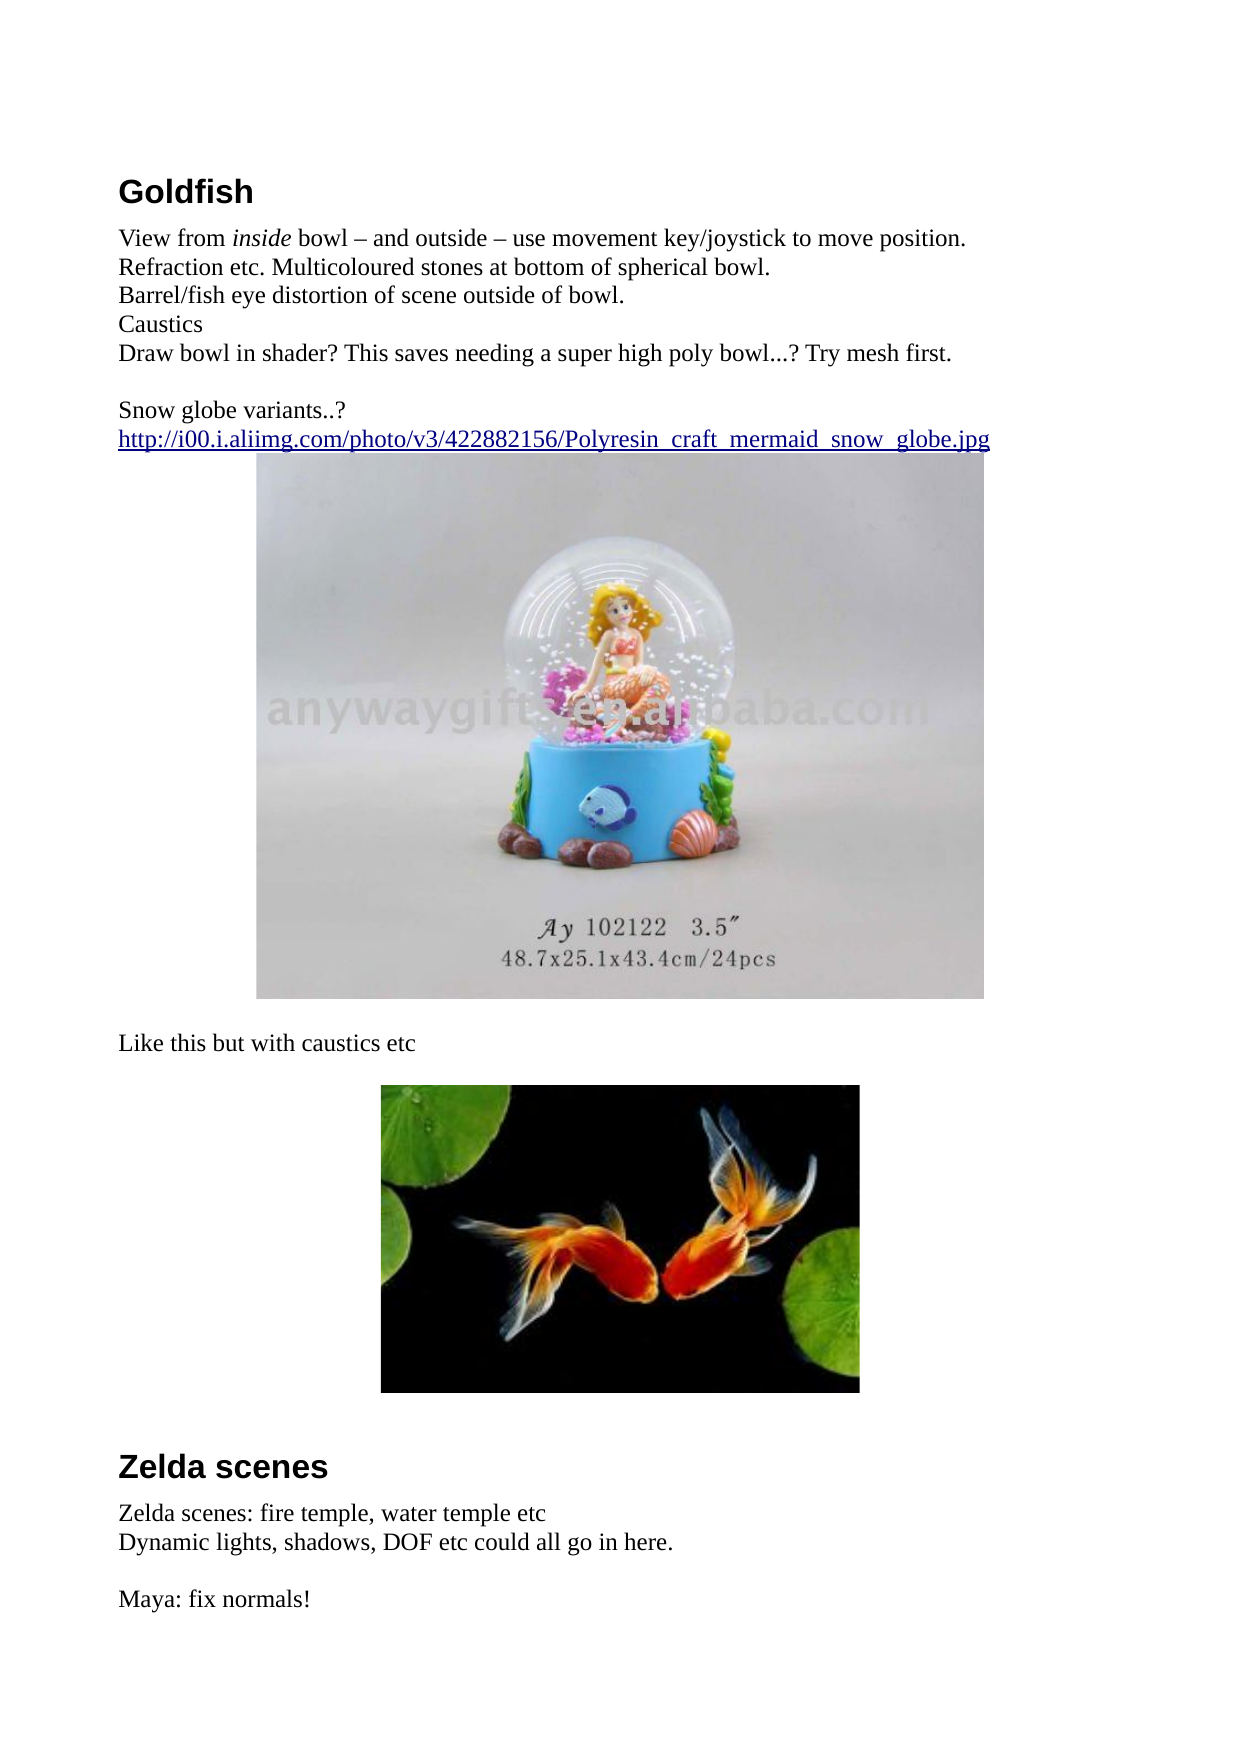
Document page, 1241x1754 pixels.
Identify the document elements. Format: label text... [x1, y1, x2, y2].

text Like this but with caustics etc [118, 1028, 1122, 1056]
text Refraction etc. Multicoloured stones at bottom of spherical bowl. [118, 252, 1122, 281]
picture [380, 1085, 860, 1393]
text Draw bowl in shader? This saves needing a super high poly bowl...? Try mesh first. [118, 338, 1122, 367]
text Zelda scenes: fire temple, water temple etc [118, 1498, 1122, 1527]
text Maya: fix normals! [118, 1584, 1122, 1613]
text Caustics [118, 309, 1122, 338]
text Dynamic lights, shadows, DOF etc could all go in here. [118, 1527, 1122, 1555]
subtitle Zelda scenes [118, 1447, 1122, 1485]
text http://i00.i.aliimg.com/photo/v3/422882156/Polyresin_craft_mermaid_snow_globe.jpg [118, 424, 1122, 453]
text View from inside bowl – and outside – use movement key/joystick to move position. [118, 223, 1122, 252]
text Barrel/fish eye distortion of scene outside of bowl. [118, 281, 1122, 309]
text Snow globe variants..? [118, 396, 1122, 424]
subtitle Goldfish [118, 172, 1122, 211]
picture [256, 453, 984, 999]
